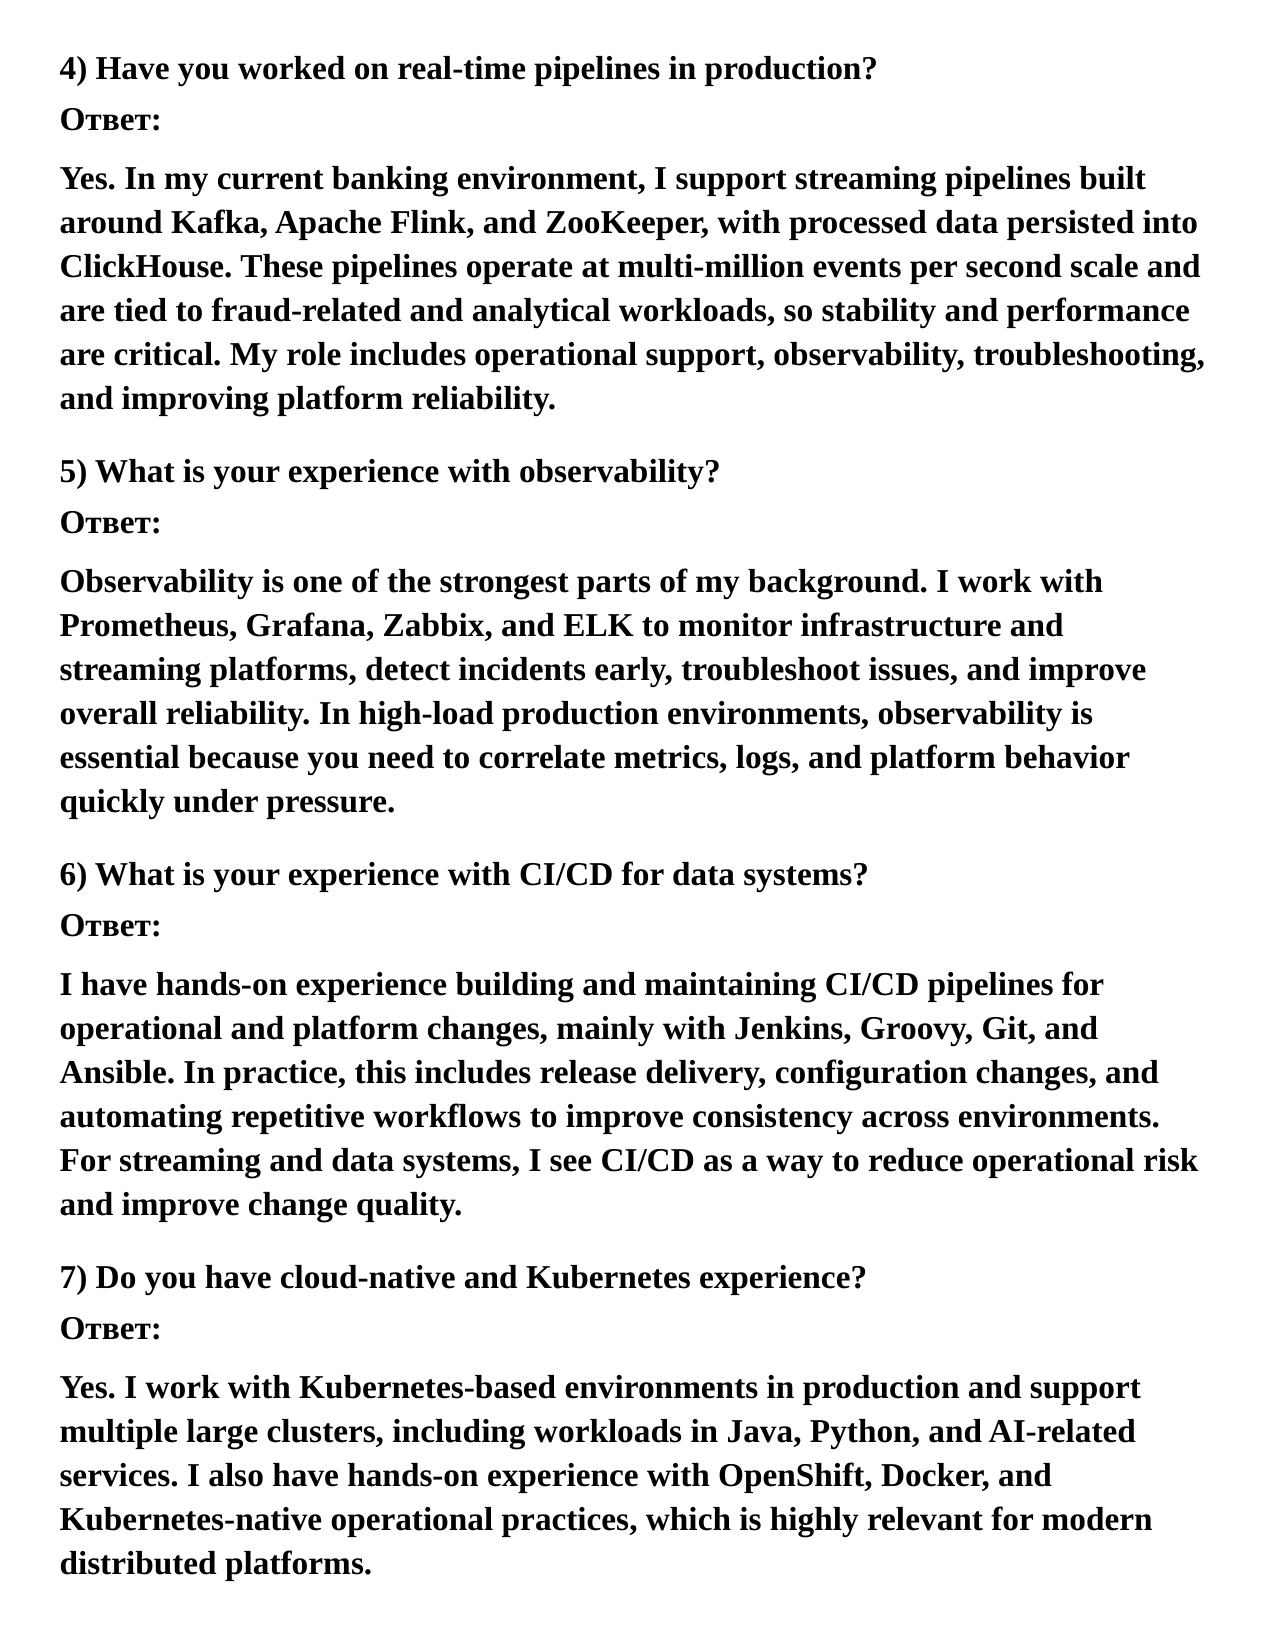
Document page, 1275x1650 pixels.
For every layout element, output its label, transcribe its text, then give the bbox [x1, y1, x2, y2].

text Ответ: [59, 1308, 1212, 1347]
subtitle 6) What is your experience with CI/CD for data systems? [59, 854, 1212, 893]
subtitle 5) What is your experience with observability? [59, 451, 1212, 490]
text Ответ: [59, 502, 1212, 541]
subtitle 7) Do you have cloud-native and Kubernetes experience? [59, 1257, 1212, 1296]
text Ответ: [59, 99, 1212, 138]
text Observability is one of the strongest parts of my background. I work with Prometheus, Grafana, Zabbix, and ELK to monitor infrastructure and streaming platforms, detect incidents early, troubleshoot issues, and improve overall reliability. In high-load production environments, observability is essential because you need to correlate metrics, logs, and platform behavior quickly under pressure. [59, 561, 1212, 819]
text Yes. I work with Kubernetes-based environments in production and support multiple large clusters, including workloads in Java, Python, and AI-related services. I also have hands-on experience with OpenShift, Docker, and Kubernetes-native operational practices, which is highly relevant for modern distributed platforms. [59, 1367, 1212, 1582]
subtitle 4) Have you worked on real-time pipelines in production? [59, 48, 1212, 87]
text Ответ: [59, 905, 1212, 944]
text I have hands-on experience building and maintaining CI/CD pipelines for operational and platform changes, mainly with Jenkins, Groovy, Git, and Ansible. In practice, this includes release delivery, configuration changes, and automating repetitive workflows to improve consistency across environments. For streaming and data systems, I see CI/CD as a way to reduce operational risk and improve change quality. [59, 964, 1212, 1223]
text Yes. In my current banking environment, I support streaming pipelines built around Kafka, Apache Flink, and ZooKeeper, with processed data persisted into ClickHouse. These pipelines operate at multi-million events per second scale and are tied to fraud-related and analytical workloads, so stability and performance are critical. My role includes operational support, observability, troubleshooting, and improving platform reliability. [59, 158, 1212, 417]
